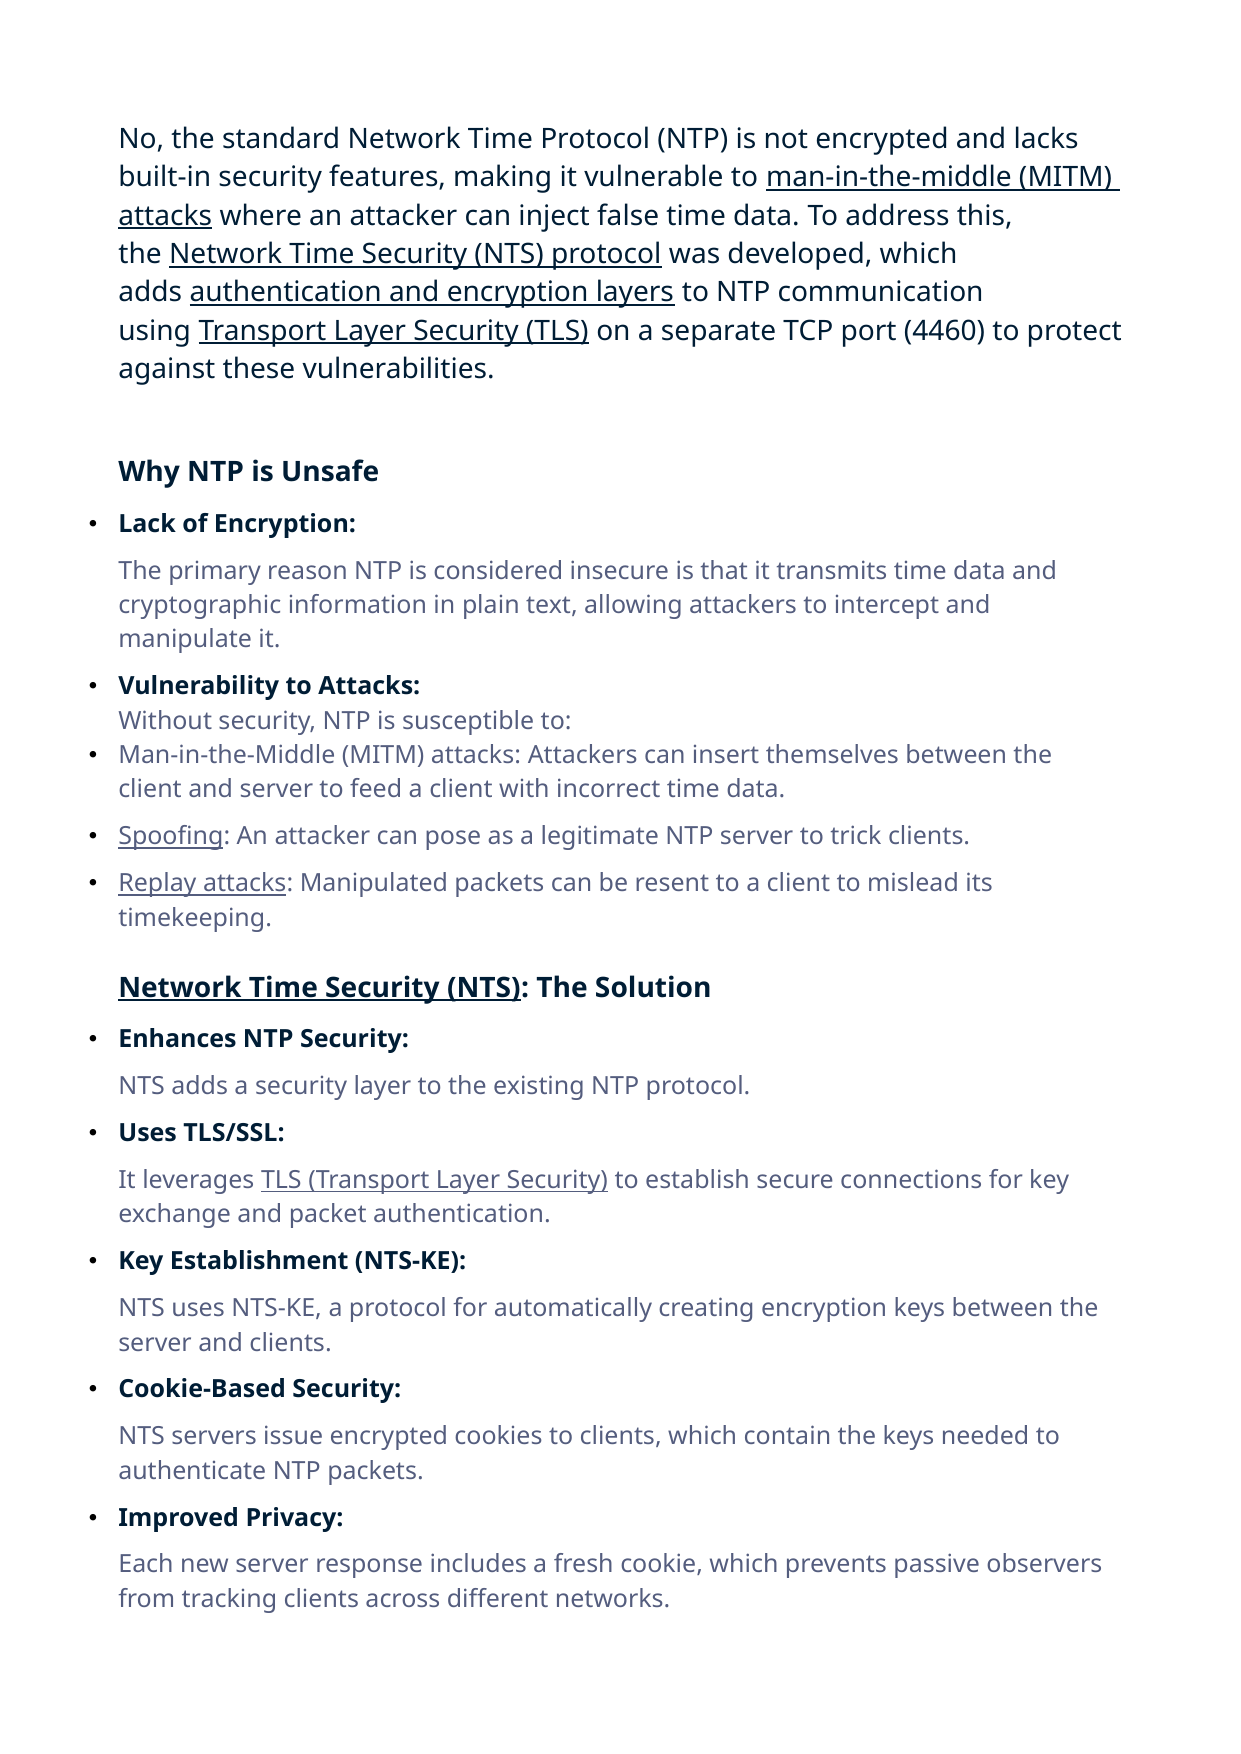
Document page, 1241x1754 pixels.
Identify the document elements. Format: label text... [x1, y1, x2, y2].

list Vulnerability to Attacks: [118, 668, 1122, 702]
list Without security, NTP is susceptible to: [118, 702, 1122, 736]
list Man-in-the-Middle (MITM) attacks: Attackers can insert themselves between the client and server to feed a client with incorrect time data. [118, 736, 1122, 805]
list NTS adds a security layer to the existing NTP protocol. [118, 1068, 1122, 1102]
list Uses TLS/SSL: [118, 1114, 1122, 1149]
list Enhances NTP Security: [118, 1021, 1122, 1055]
text No, the standard Network Time Protocol (NTP) is not encrypted and lacks built-in security features, making it vulnerable to man-in-the-middle (MITM) attacks where an attacker can inject false time data. To address this, the Network Time Security (NTS) protocol was developed, which adds authentication and encryption layers to NTP communication using Transport Layer Security (TLS) on a separate TCP port (4460) to protect against these vulnerabilities. [118, 118, 1122, 386]
list NTS servers issue encrypted cookies to clients, which contain the keys needed to authenticate NTP packets. [118, 1418, 1122, 1486]
list The primary reason NTP is considered insecure is that it transmits time data and cryptographic information in plain text, allowing attackers to intercept and manipulate it. [118, 552, 1122, 655]
list It leverages TLS (Transport Layer Security) to establish secure connections for key exchange and packet authentication. [118, 1161, 1122, 1230]
list NTS uses NTS-KE, a protocol for automatically creating encryption keys between the server and clients. [118, 1289, 1122, 1358]
list Improved Privacy: [118, 1499, 1122, 1533]
list Cookie-Based Security: [118, 1371, 1122, 1405]
text Network Time Security (NTS): The Solution [118, 964, 1122, 1005]
text Why NTP is Unsafe [118, 449, 1122, 489]
list Key Establishment (NTS-KE): [118, 1243, 1122, 1277]
list Lack of Encryption: [118, 505, 1122, 539]
list Replay attacks: Manipulated packets can be resent to a client to mislead its timekeeping. [118, 864, 1122, 933]
list Each new server response includes a fresh cookie, which prevents passive observers from tracking clients across different networks. [118, 1546, 1122, 1614]
list Spoofing: An attacker can pose as a legitimate NTP server to trick clients. [118, 818, 1122, 852]
